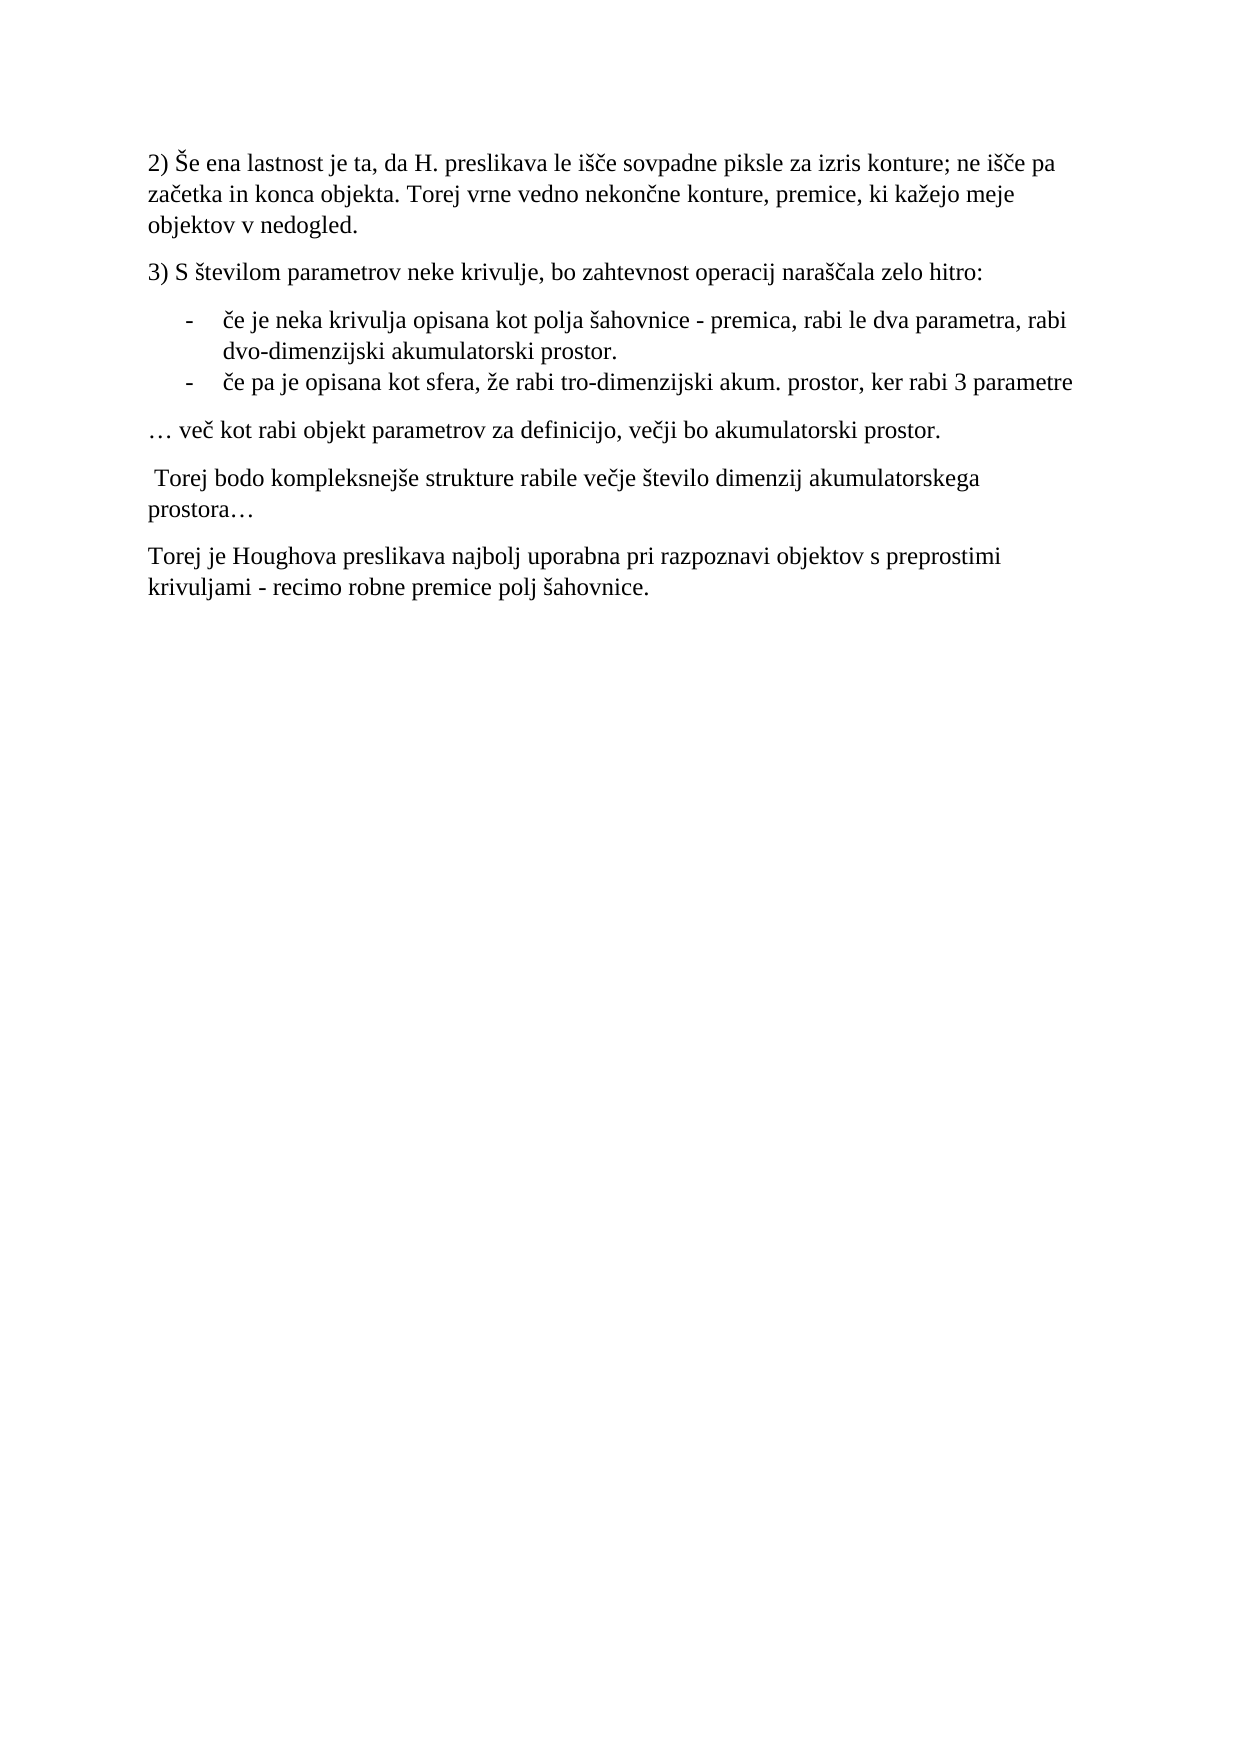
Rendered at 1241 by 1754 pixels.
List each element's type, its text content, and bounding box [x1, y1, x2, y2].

text Torej je Houghova preslikava najbolj uporabna pri razpoznavi objektov s preprostimi krivuljami - recimo robne premice polj šahovnice. [148, 541, 1093, 601]
text 3) S številom parametrov neke krivulje, bo zahtevnost operacij naraščala zelo hitro: [148, 257, 1093, 286]
text 2) Še ena lastnost je ta, da H. preslikava le išče sovpadne piksle za izris konture; ne išče pa začetka in konca objekta. Torej vrne vedno nekončne konture, premice, ki kažejo meje objektov v nedogled. [148, 148, 1093, 238]
list če pa je opisana kot sfera, že rabi tro-dimenzijski akum. prostor, ker rabi 3 parametre [185, 367, 1093, 396]
list če je neka krivulja opisana kot polja šahovnice - premica, rabi le dva parametra, rabi dvo-dimenzijski akumulatorski prostor. [185, 305, 1093, 365]
text … več kot rabi objekt parametrov za definicijo, večji bo akumulatorski prostor. [148, 415, 1093, 444]
text Torej bodo kompleksnejše strukture rabile večje število dimenzij akumulatorskega prostora… [148, 463, 1093, 522]
